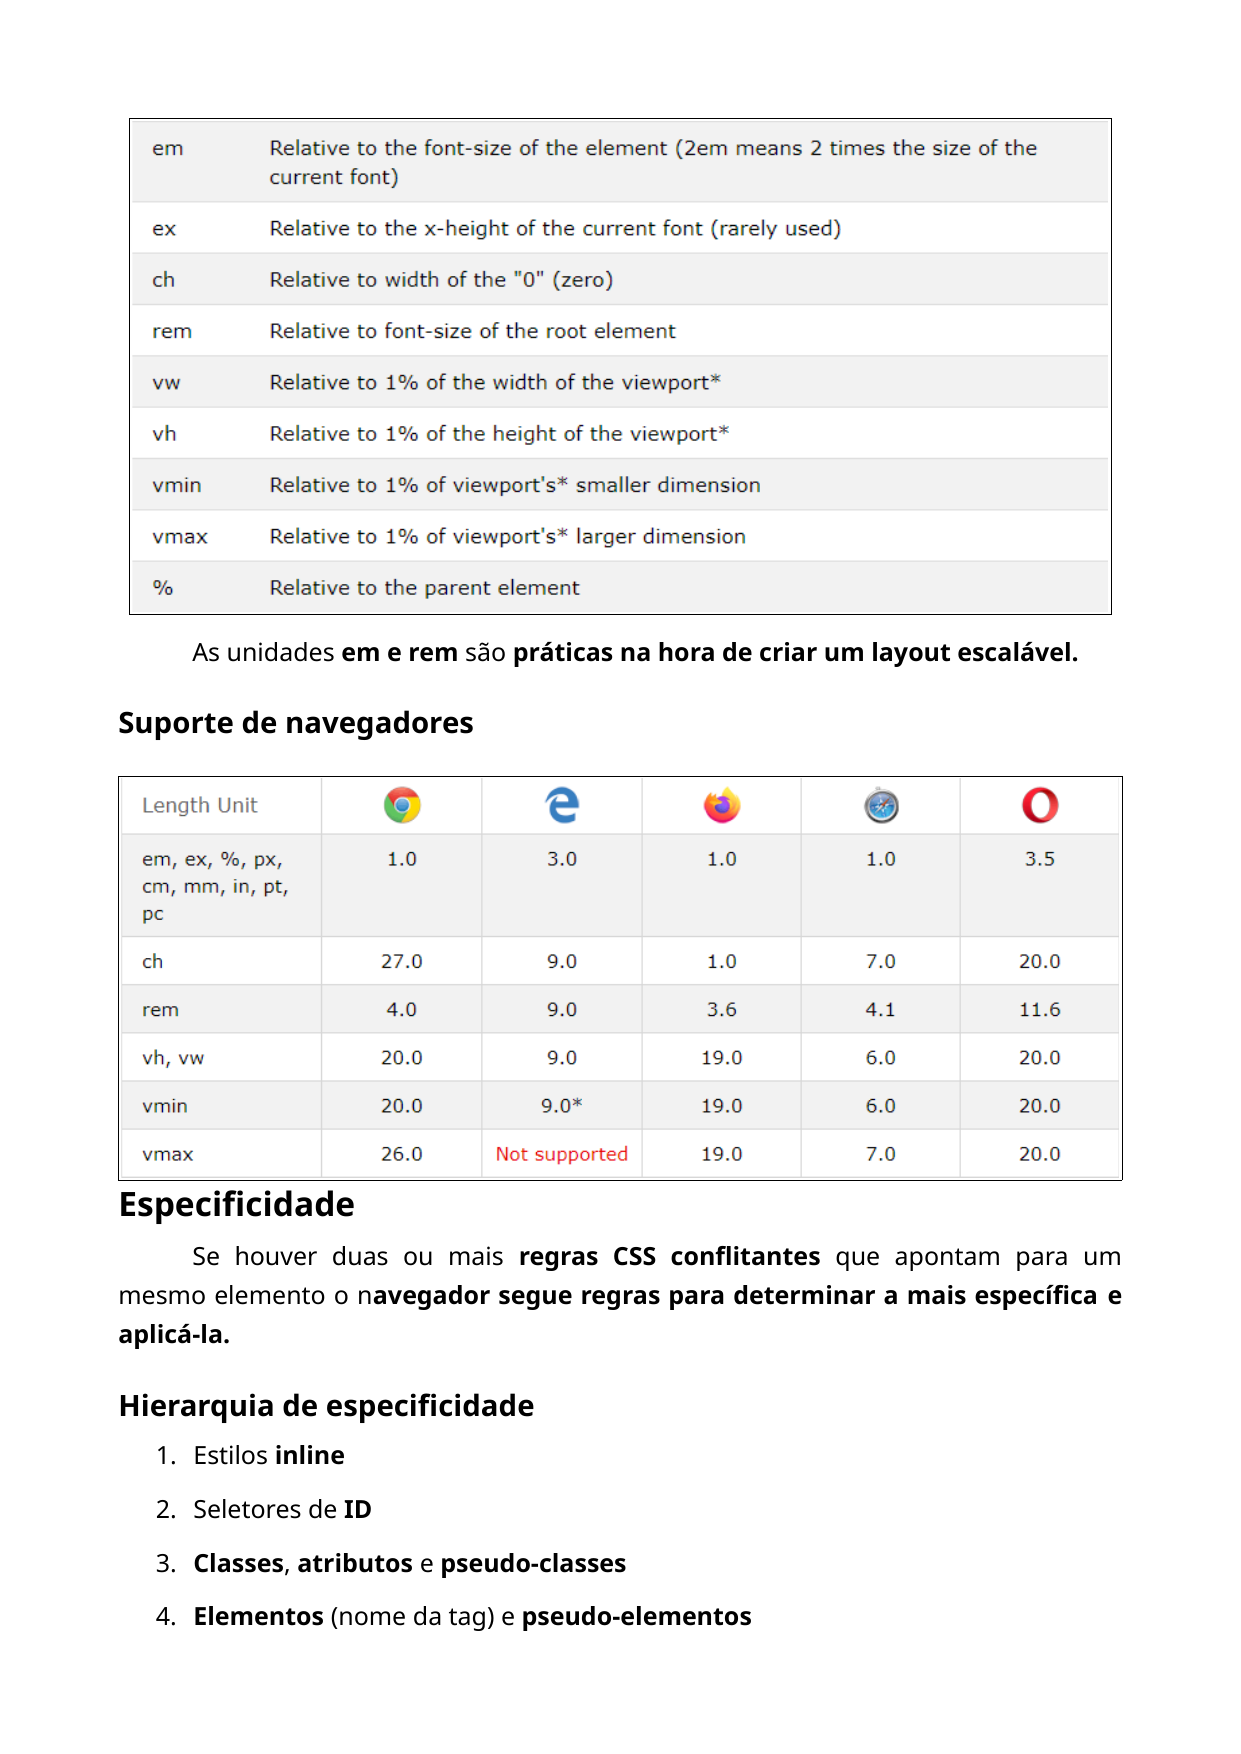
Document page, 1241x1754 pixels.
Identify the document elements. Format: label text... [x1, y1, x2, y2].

list Classes, atributos e pseudo-classes [156, 1545, 1122, 1579]
subtitle [119, 777, 1122, 1180]
text Se houver duas ou mais regras CSS conflitantes que apontam para um mesmo elemento o navegador segue regras para determinar a mais específica e aplicá-la. [118, 1238, 1122, 1351]
text As unidades em e rem são práticas na hora de criar um layout escalável. [118, 634, 1122, 668]
picture [121, 778, 1119, 1178]
picture [132, 121, 1108, 612]
list Elementos (nome da tag) e pseudo-elementos [156, 1599, 1122, 1633]
subtitle Hierarquia de especificidade [118, 1385, 1122, 1425]
list Seletores de ID [156, 1491, 1122, 1526]
subtitle Suporte de navegadores [118, 702, 1122, 742]
subtitle Especificidade [118, 1181, 1122, 1226]
list Estilos inline [156, 1438, 1122, 1472]
